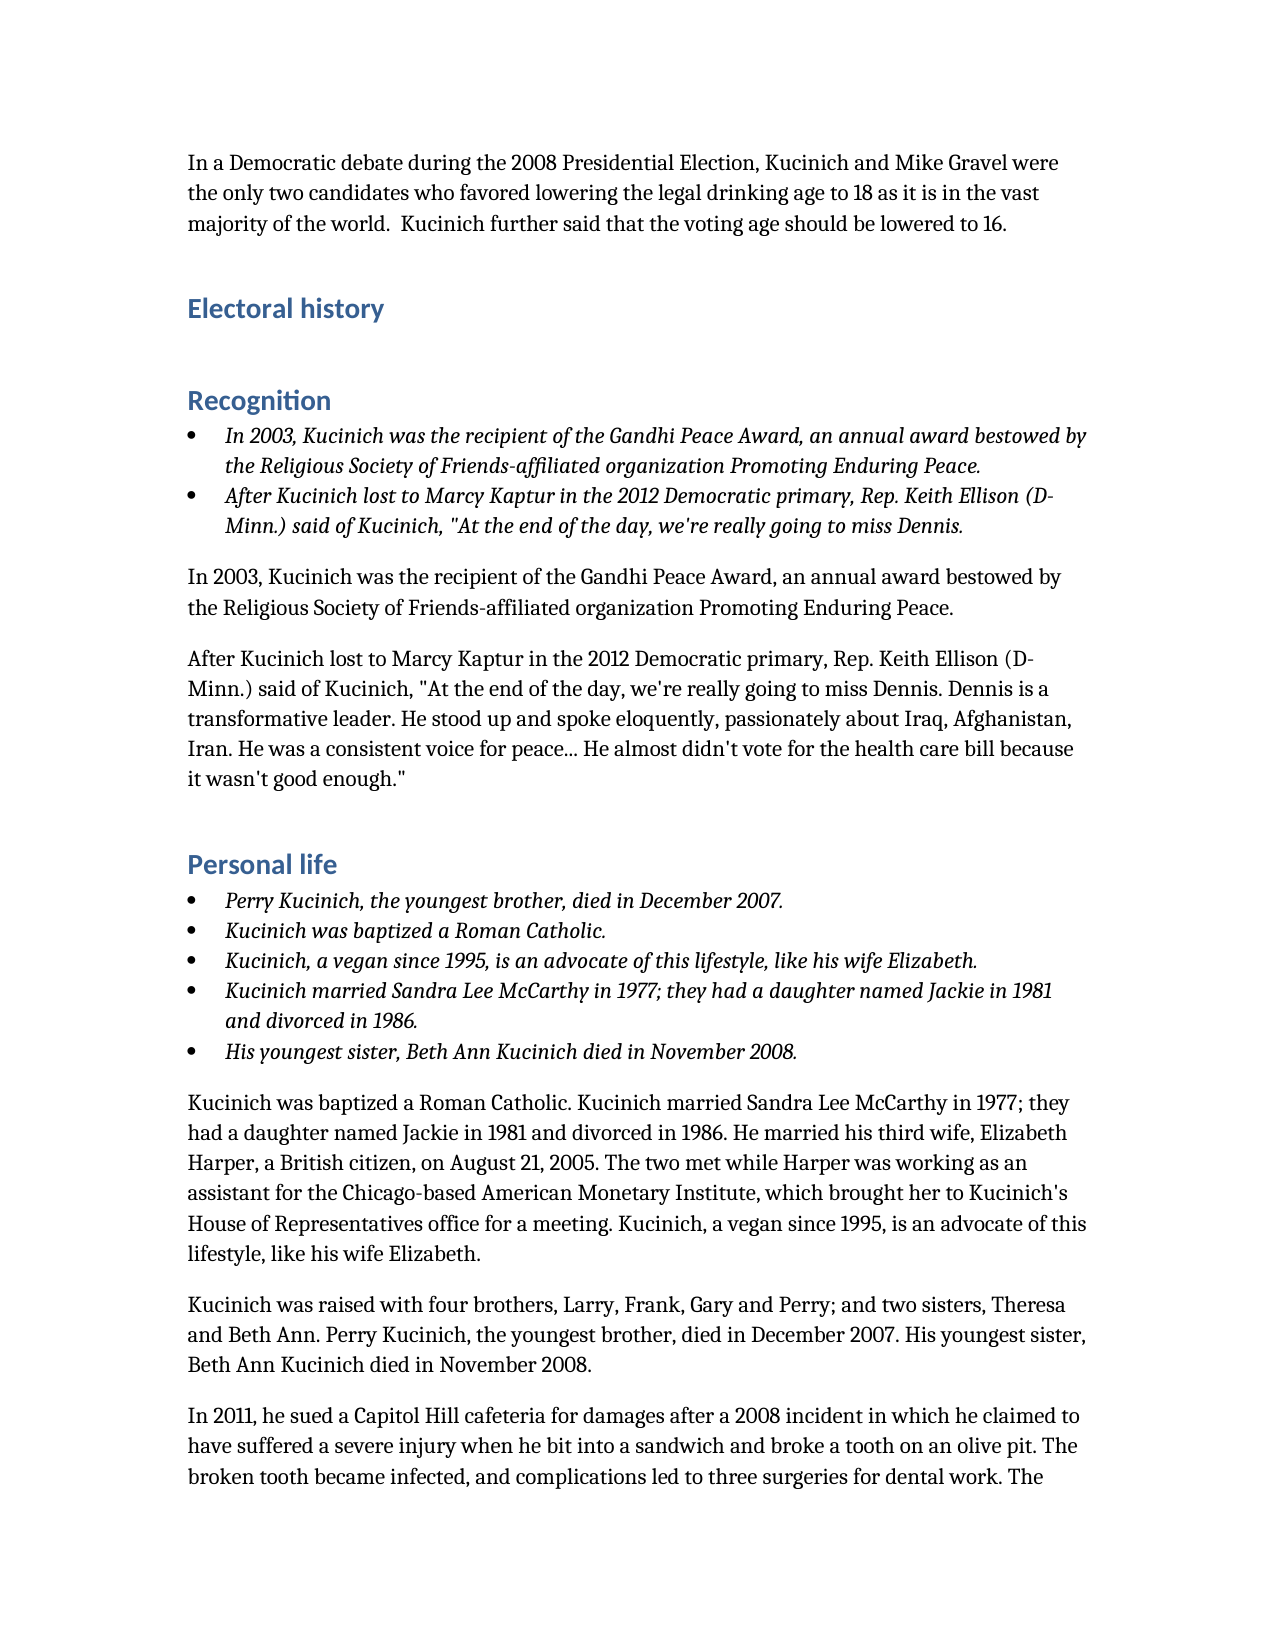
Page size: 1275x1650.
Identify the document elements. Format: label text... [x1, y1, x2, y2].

list In 2003, Kucinich was the recipient of the Gandhi Peace Award, an annual award bestowed by the Religious Society of Friends-affiliated organization Promoting Enduring Peace. [187, 422, 1087, 479]
list His youngest sister, Beth Ann Kucinich died in November 2008. [187, 1038, 1087, 1065]
list Perry Kucinich, the youngest brother, died in December 2007. [187, 887, 1087, 914]
text After Kucinich lost to Marcy Kaptur in the 2012 Democratic primary, Rep. Keith Ellison (D-Minn.) said of Kucinich, "At the end of the day, we're really going to miss Dennis. Dennis is a transformative leader. He stood up and spoke eloquently, passionately about Iraq, Afghanistan, Iran. He was a consistent voice for peace... He almost didn't vote for the health care bill because it wasn't good enough." [187, 645, 1087, 793]
list Kucinich was baptized a Roman Catholic. [187, 918, 1087, 944]
subtitle Electoral history [187, 291, 1087, 326]
text Kucinich was baptized a Roman Catholic. Kucinich married Sandra Lee McCarthy in 1977; they had a daughter named Jackie in 1981 and divorced in 1986. He married his third wife, Elizabeth Harper, a British citizen, on August 21, 2005. The two met while Harper was working as an assistant for the Chicago-based American Monetary Institute, which brought her to Kucinich's House of Representatives office for a meeting. Kucinich, a vegan since 1995, is an advocate of this lifestyle, like his wife Elizabeth. [187, 1089, 1087, 1267]
text Kucinich was raised with four brothers, Larry, Frank, Gary and Perry; and two sisters, Theresa and Beth Ann. Perry Kucinich, the youngest brother, died in December 2007. His youngest sister, Beth Ann Kucinich died in November 2008. [187, 1292, 1087, 1378]
subtitle Recognition [187, 382, 1087, 417]
subtitle Personal life [187, 846, 1087, 882]
list After Kucinich lost to Marcy Kaptur in the 2012 Democratic primary, Rep. Keith Ellison (D-Minn.) said of Kucinich, "At the end of the day, we're really going to miss Dennis. [187, 483, 1087, 539]
list Kucinich, a vegan since 1995, is an advocate of this lifestyle, like his wife Elizabeth. [187, 948, 1087, 974]
list Kucinich married Sandra Lee McCarthy in 1977; they had a daughter named Jackie in 1981 and divorced in 1986. [187, 978, 1087, 1034]
text In a Democratic debate during the 2008 Presidential Election, Kucinich and Mike Gravel were the only two candidates who favored lowering the legal drinking age to 18 as it is in the vast majority of the world. Kucinich further said that the voting age should be lowered to 16. [187, 150, 1087, 237]
text In 2003, Kucinich was the recipient of the Gandhi Peace Award, an annual award bestowed by the Religious Society of Friends-affiliated organization Promoting Enduring Peace. [187, 564, 1087, 621]
text In 2011, he sued a Capitol Hill cafeteria for damages after a 2008 incident in which he claimed to have suffered a severe injury when he bit into a sandwich and broke a tooth on an olive pit. The broken tooth became infected, and complications led to three surgeries for dental work. The [187, 1403, 1087, 1490]
